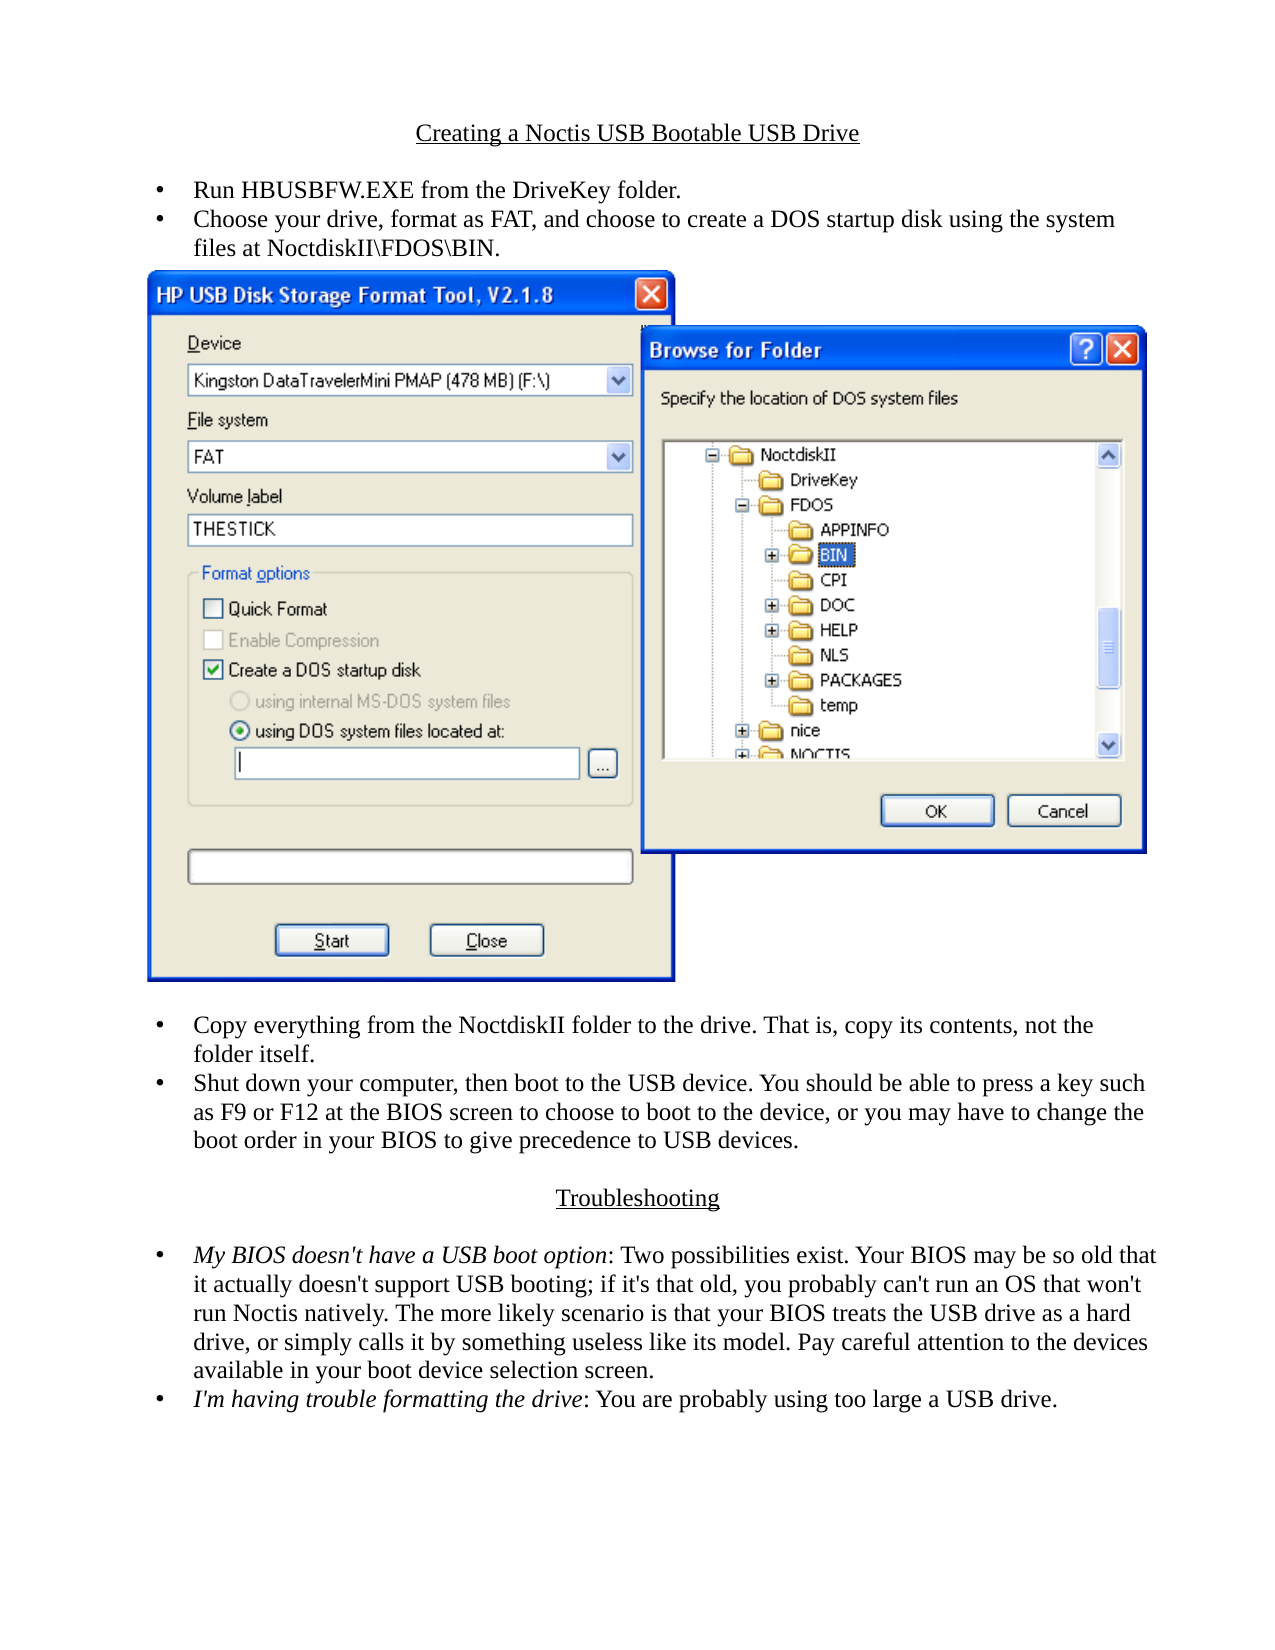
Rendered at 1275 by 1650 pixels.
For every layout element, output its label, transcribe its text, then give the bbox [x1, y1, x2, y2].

list My BIOS doesn't have a USB boot option: Two possibilities exist. Your BIOS may be so old that it actually doesn't support USB booting; if it's that old, you probably can't run an OS that won't run Noctis natively. The more likely scenario is that your BIOS treats the USB drive as a hard drive, or simply calls it by something useless like its model. Pay careful attention to the devices available in your boot device selection screen. [156, 1241, 1157, 1384]
list Copy everything from the NoctdiskII folder to the drive. That is, copy its contents, not the folder itself. [156, 1011, 1157, 1068]
text Troubleshooting [118, 1183, 1157, 1212]
list Choose your drive, format as FAT, and choose to create a DOS startup disk using the system files at NoctdiskII\FDOS\BIN. [156, 204, 1157, 262]
list Run HBUSBFW.EXE from the DriveKey folder. [156, 176, 1157, 204]
list Shut down your computer, then boot to the USB device. You should be able to press a key such as F9 or F12 at the BIOS screen to choose to boot to the device, or you may have to change the boot order in your BIOS to give precedence to USB devices. [156, 1068, 1157, 1154]
picture [147, 270, 1147, 982]
text Creating a Noctis USB Bootable USB Drive [118, 118, 1157, 147]
list I'm having trouble formatting the drive: You are probably using too large a USB drive. [156, 1384, 1157, 1413]
